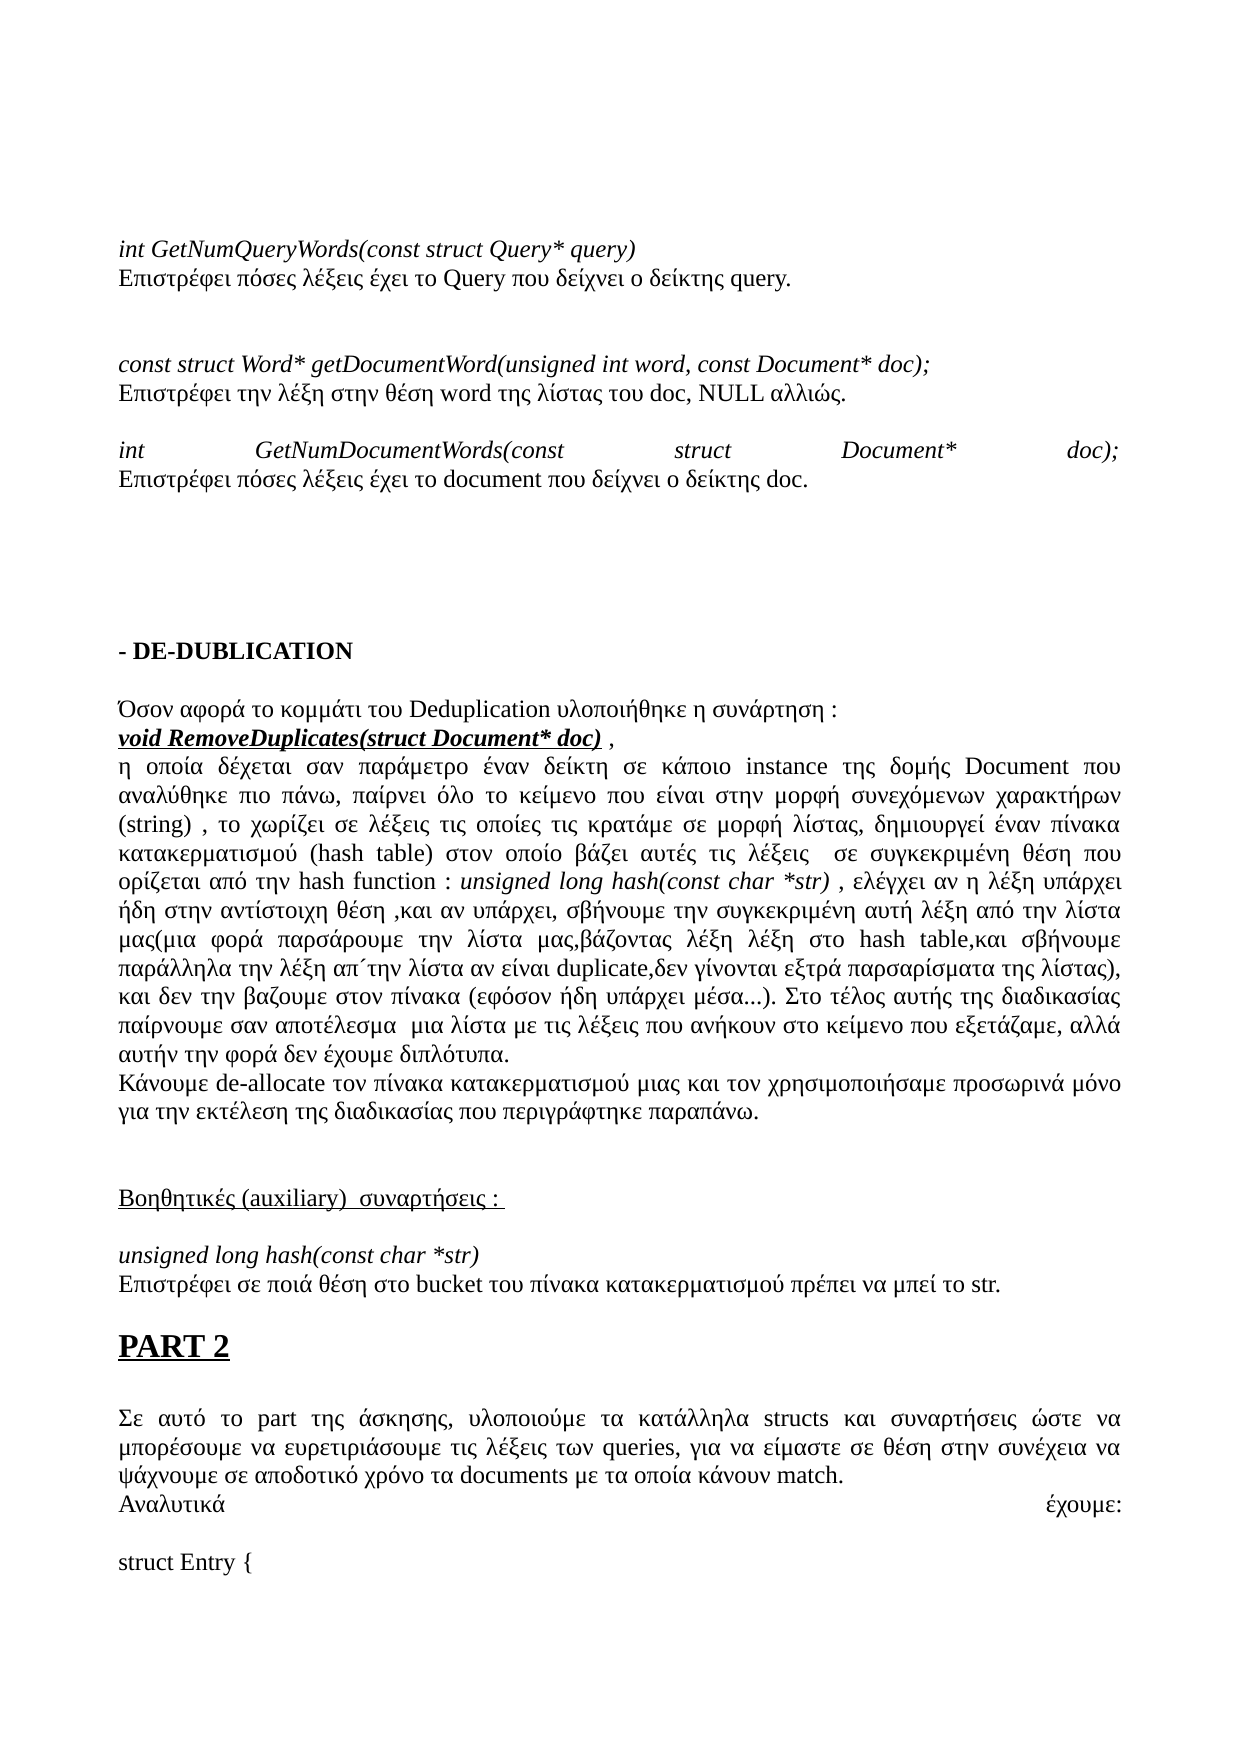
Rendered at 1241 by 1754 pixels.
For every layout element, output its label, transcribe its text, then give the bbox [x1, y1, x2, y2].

text struct Entry { [118, 1547, 1122, 1576]
text const struct Word* getDocumentWord(unsigned int word, const Document* doc); [118, 349, 1122, 378]
text Επιστρέφει την λέξη στην θέση word της λίστας του doc, NULL αλλιώς. [118, 378, 1122, 406]
text Επιστρέφει σε ποιά θέση στο bucket του πίνακα κατακερματισμού πρέπει να μπεί το str. [118, 1269, 1122, 1298]
text - DE-DUBLICATION [118, 636, 1122, 665]
text Επιστρέφει πόσες λέξεις έχει το Query που δείχνει ο δείκτης query. [118, 263, 1122, 291]
text PART 2 [118, 1326, 1122, 1365]
text Βοηθητικές (auxiliary) συναρτήσεις : [118, 1183, 1122, 1211]
text void RemoveDuplicates(struct Document* doc) , [118, 723, 1122, 751]
text Σε αυτό το part της άσκησης, υλοποιούμε τα κατάλληλα structs και συναρτήσεις ώστε να μπορέσουμε να ευρετιριάσουμε τις λέξεις των queries, για να είμαστε σε θέση στην συνέχεια να ψάχνουμε σε αποδοτικό χρόνο τα documents με τα οποία κάνουν match. [118, 1403, 1122, 1489]
text Όσον αφορά το κομμάτι του Deduplication υλοποιήθηκε η συνάρτηση : [118, 694, 1122, 723]
text Αναλυτικά έχουμε: [118, 1489, 1122, 1547]
text Κάνουμε de-allocate τον πίνακα κατακερματισμού μιας και τον χρησιμοποιήσαμε προσωρινά μόνο για την εκτέλεση της διαδικασίας που περιγράφτηκε παραπάνω. [118, 1068, 1122, 1125]
text int GetNumDocumentWords(const struct Document* doc); Επιστρέφει πόσες λέξεις έχει το document που δείχνει ο δείκτης doc. [118, 435, 1122, 493]
text unsigned long hash(const char *str) [118, 1240, 1122, 1269]
text η οποία δέχεται σαν παράμετρο έναν δείκτη σε κάποιο instance της δομής Document που αναλύθηκε πιο πάνω, παίρνει όλο το κείμενο που είναι στην μορφή συνεχόμενων χαρακτήρων (string) , το χωρίζει σε λέξεις τις οποίες τις κρατάμε σε μoρφή λίστας, δημιουργεί έναν πίνακα κατακερματισμού (hash table) στον οποίο βάζει αυτές τις λέξεις σε συγκεκριμένη θέση που ορίζεται από την hash function : unsigned long hash(const char *str) , ελέγχει αν η λέξη υπάρχει ήδη στην αντίστοιχη θέση ,και αν υπάρχει, σβήνουμε την συγκεκριμένη αυτή λέξη από την λίστα μας(μια φορά παρσάρουμε την λίστα μας,βάζοντας λέξη λέξη στο hash table,και σβήνουμε παράλληλα την λέξη απ´την λίστα αν είναι duplicate,δεν γίνονται εξτρά παρσαρίσματα της λίστας), και δεν την βαζουμε στον πίνακα (εφόσον ήδη υπάρχει μέσα...). Στο τέλος αυτής της διαδικασίας παίρνουμε σαν αποτέλεσμα μια λίστα με τις λέξεις που ανήκουν στο κείμενο που εξετάζαμε, αλλά αυτήν την φορά δεν έχουμε διπλότυπα. [118, 751, 1122, 1068]
text int GetNumQueryWords(const struct Query* query) [118, 234, 1122, 263]
